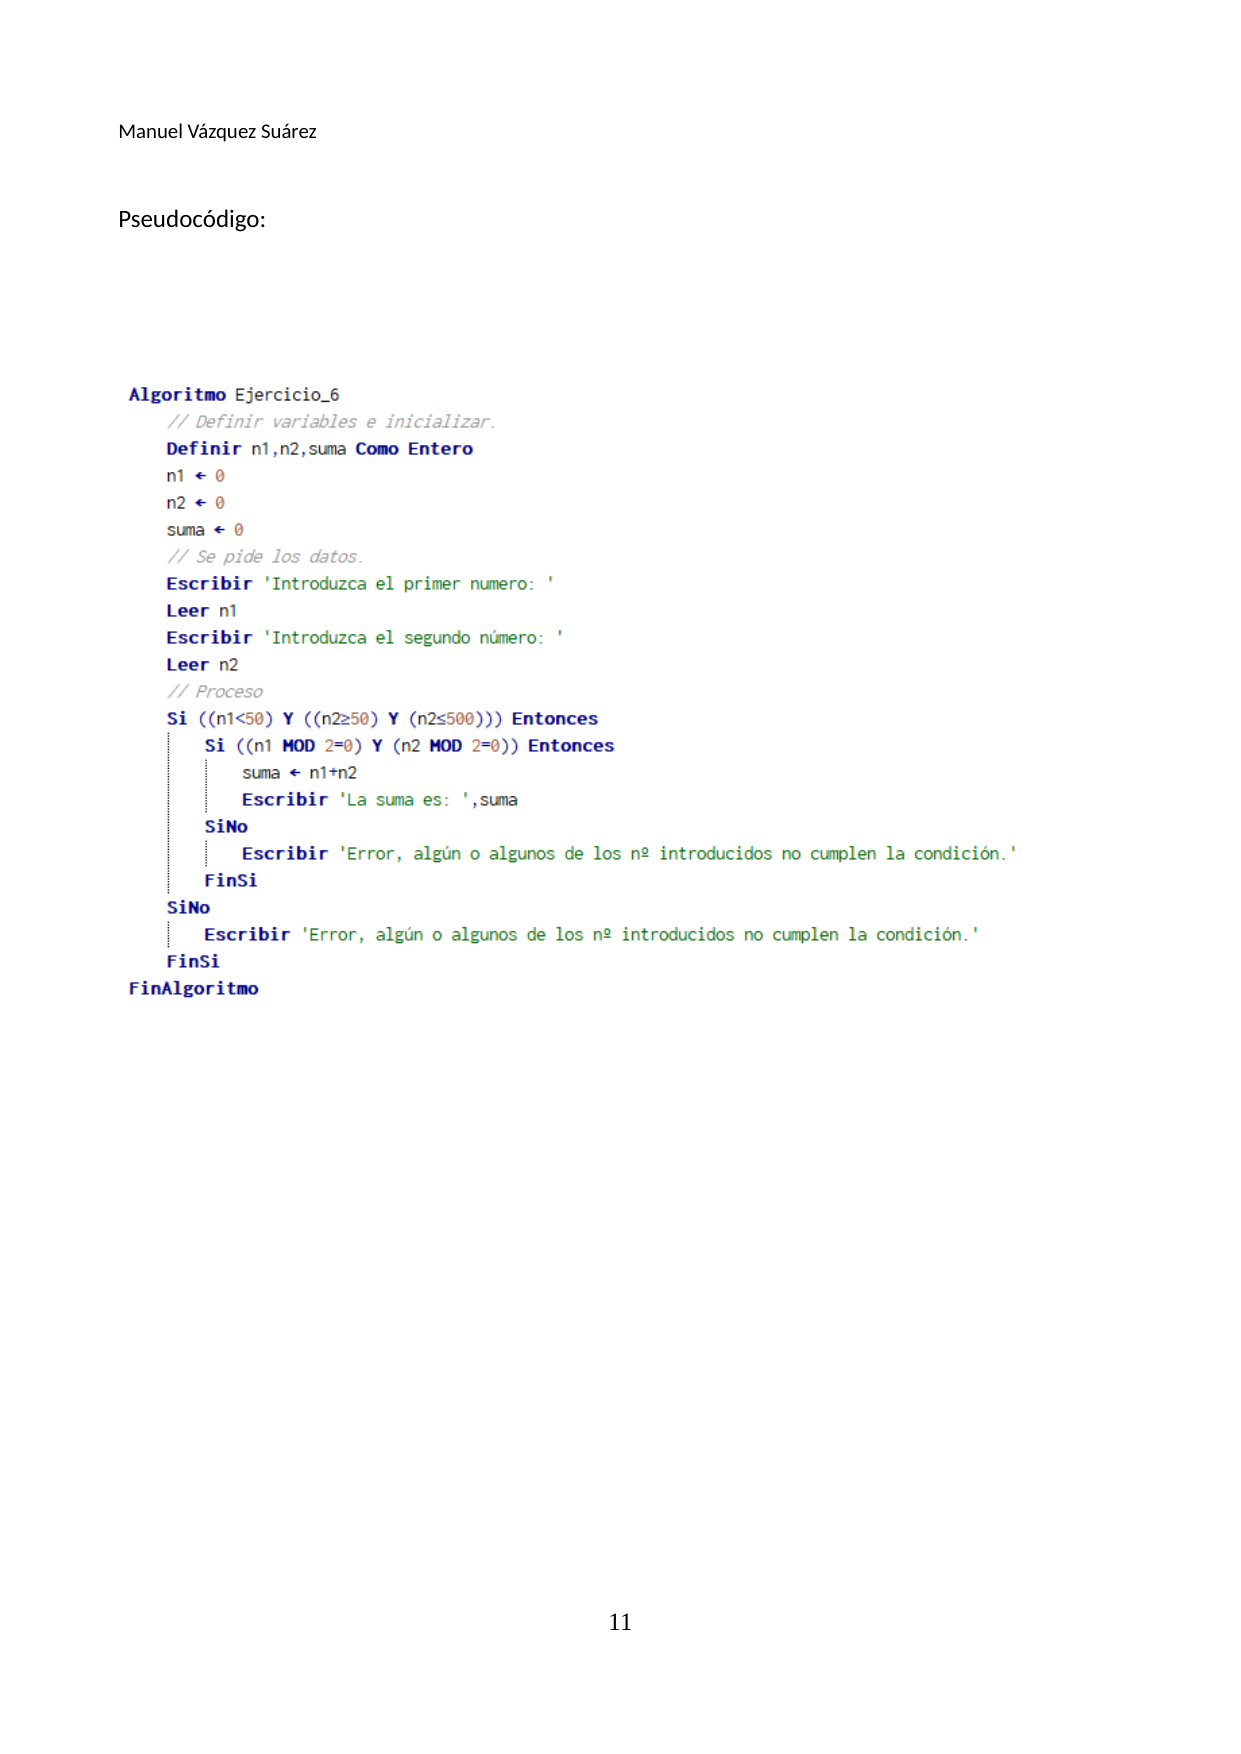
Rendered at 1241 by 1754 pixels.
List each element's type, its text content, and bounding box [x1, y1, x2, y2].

text Pseudocódigo: [118, 203, 1122, 234]
picture [118, 386, 1123, 1050]
